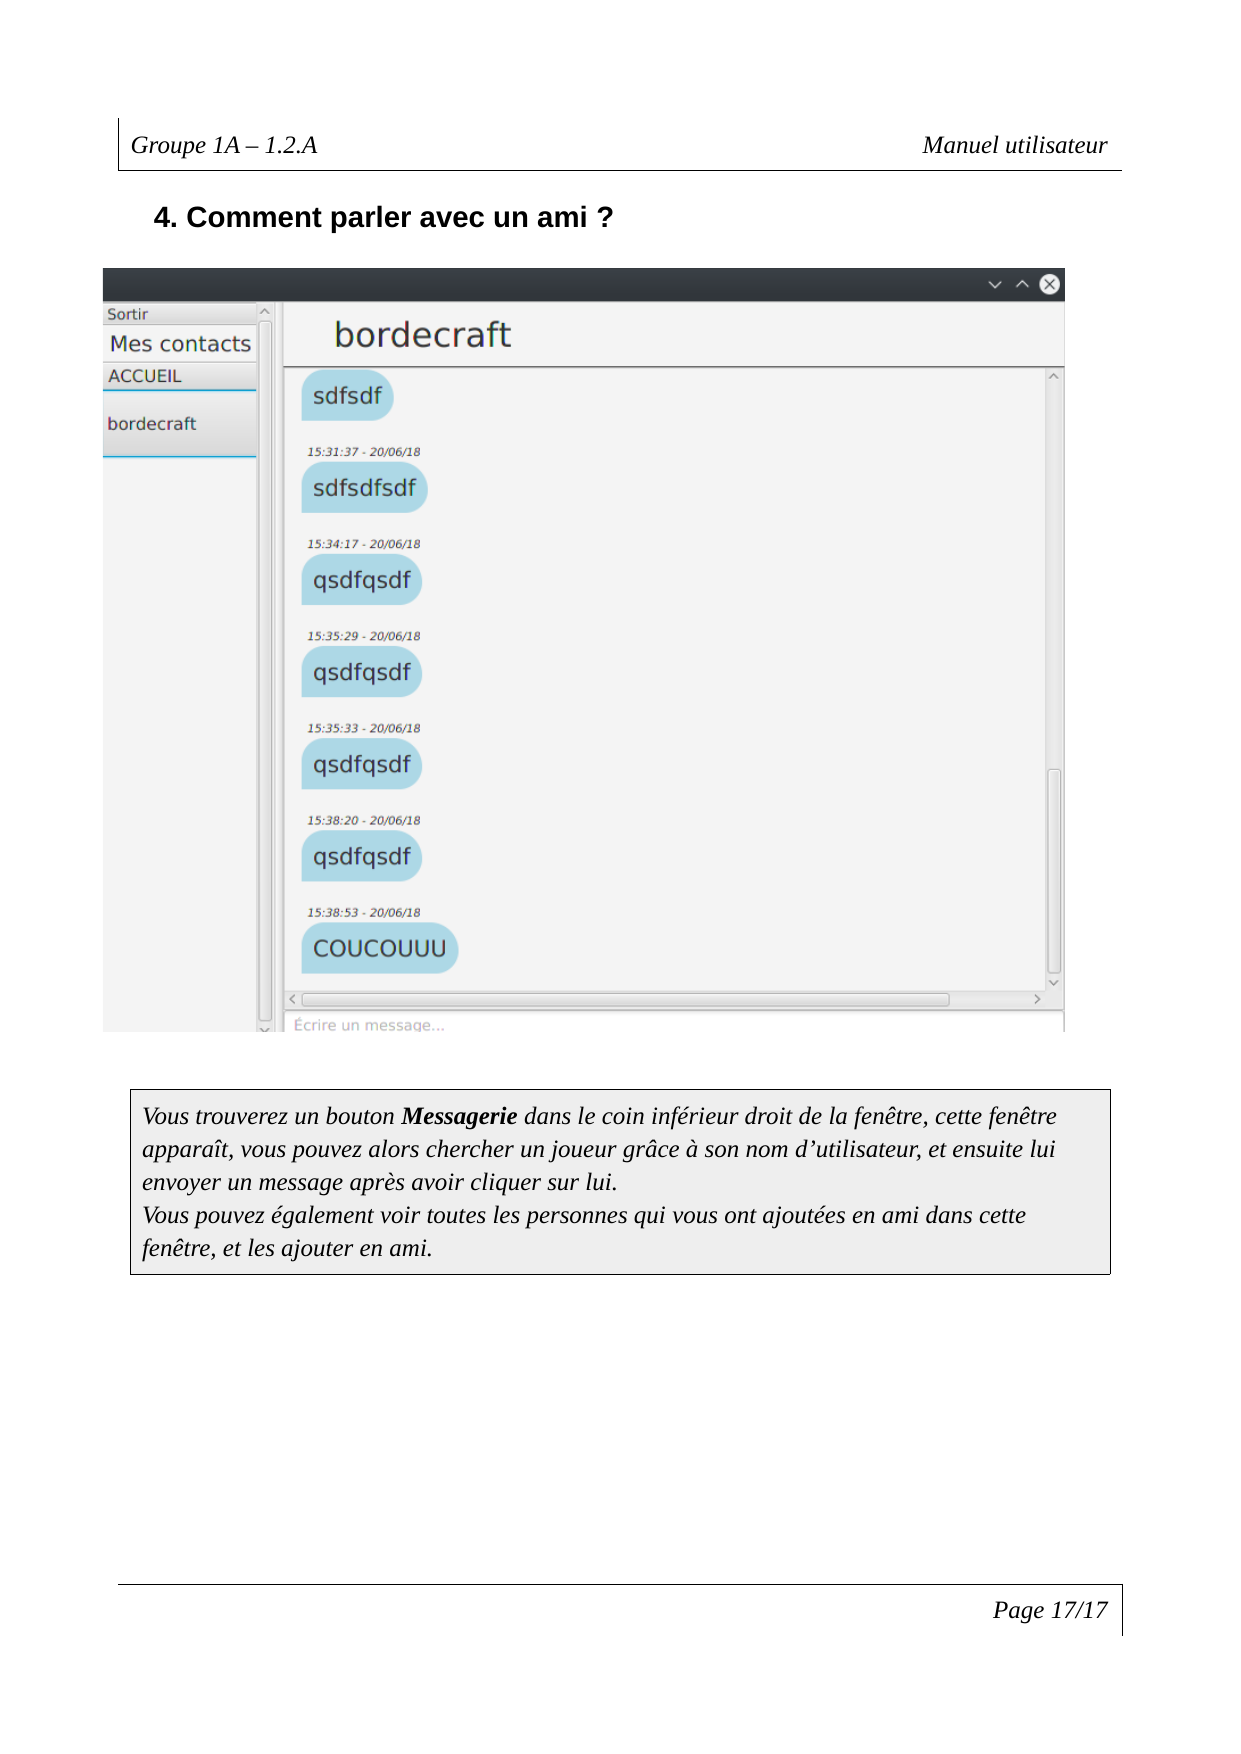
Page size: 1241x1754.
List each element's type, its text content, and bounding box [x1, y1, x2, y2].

text Vous trouverez un bouton Messagerie dans le coin inférieur droit de la fenêtre, cette fenêtre apparaît, vous pouvez alors chercher un joueur grâce à son nom d’utilisateur, et ensuite lui envoyer un message après avoir cliquer sur lui. Vous pouvez également voir toutes les personnes qui vous ont ajoutées en ami dans cette fenêtre, et les ajouter en ami. [131, 1090, 1110, 1274]
picture [102, 268, 1065, 1032]
subtitle Comment parler avec un ami ? [118, 200, 1122, 234]
